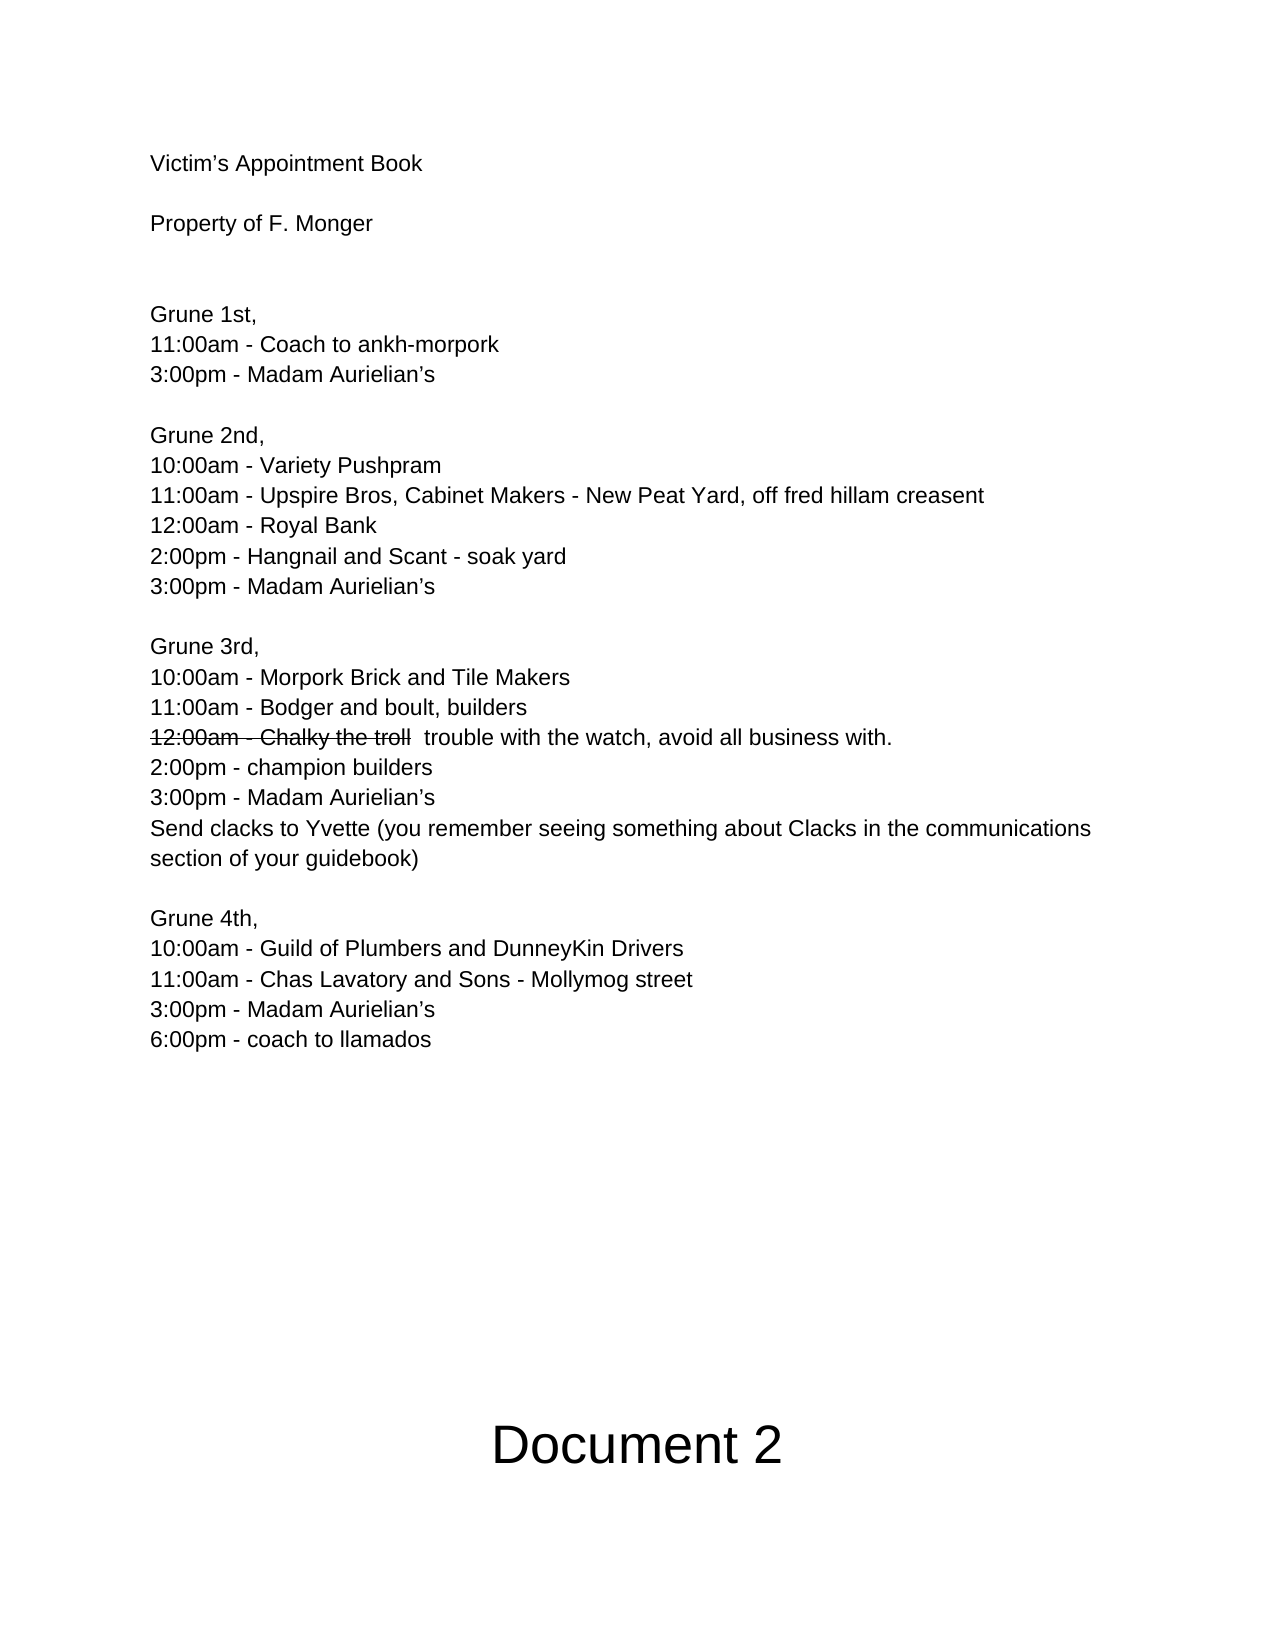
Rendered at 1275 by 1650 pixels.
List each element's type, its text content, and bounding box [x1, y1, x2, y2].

text 10:00am - Variety Pushpram [150, 452, 1125, 478]
text Send clacks to Yvette (you remember seeing something about Clacks in the communications section of your guidebook) [150, 814, 1125, 871]
text Grune 1st, [150, 301, 1125, 327]
text 11:00am - Bodger and boult, builders [150, 694, 1125, 720]
text 6:00pm - coach to llamados [150, 1026, 1125, 1052]
text Grune 3rd, [150, 633, 1125, 660]
text 2:00pm - champion builders [150, 754, 1125, 781]
text 11:00am - Chas Lavatory and Sons - Mollymog street [150, 966, 1125, 992]
text 11:00am - Coach to ankh-morpork [150, 331, 1125, 358]
text 11:00am - Upspire Bros, Cabinet Makers - New Peat Yard, off fred hillam creasent [150, 482, 1125, 509]
text 3:00pm - Madam Aurielian’s [150, 996, 1125, 1022]
text Grune 2nd, [150, 422, 1125, 448]
text 3:00pm - Madam Aurielian’s [150, 573, 1125, 599]
text 12:00am - Chalky the troll trouble with the watch, avoid all business with. [150, 724, 1125, 750]
text Grune 4th, [150, 905, 1125, 932]
title Document 2 [150, 1413, 1125, 1475]
text 3:00pm - Madam Aurielian’s [150, 784, 1125, 811]
text 10:00am - Guild of Plumbers and DunneyKin Drivers [150, 935, 1125, 962]
text Victim’s Appointment Book [150, 150, 1125, 176]
text 10:00am - Morpork Brick and Tile Makers [150, 663, 1125, 690]
text 12:00am - Royal Bank [150, 512, 1125, 539]
text 3:00pm - Madam Aurielian’s [150, 361, 1125, 388]
text Property of F. Monger [150, 210, 1125, 237]
text 2:00pm - Hangnail and Scant - soak yard [150, 543, 1125, 569]
